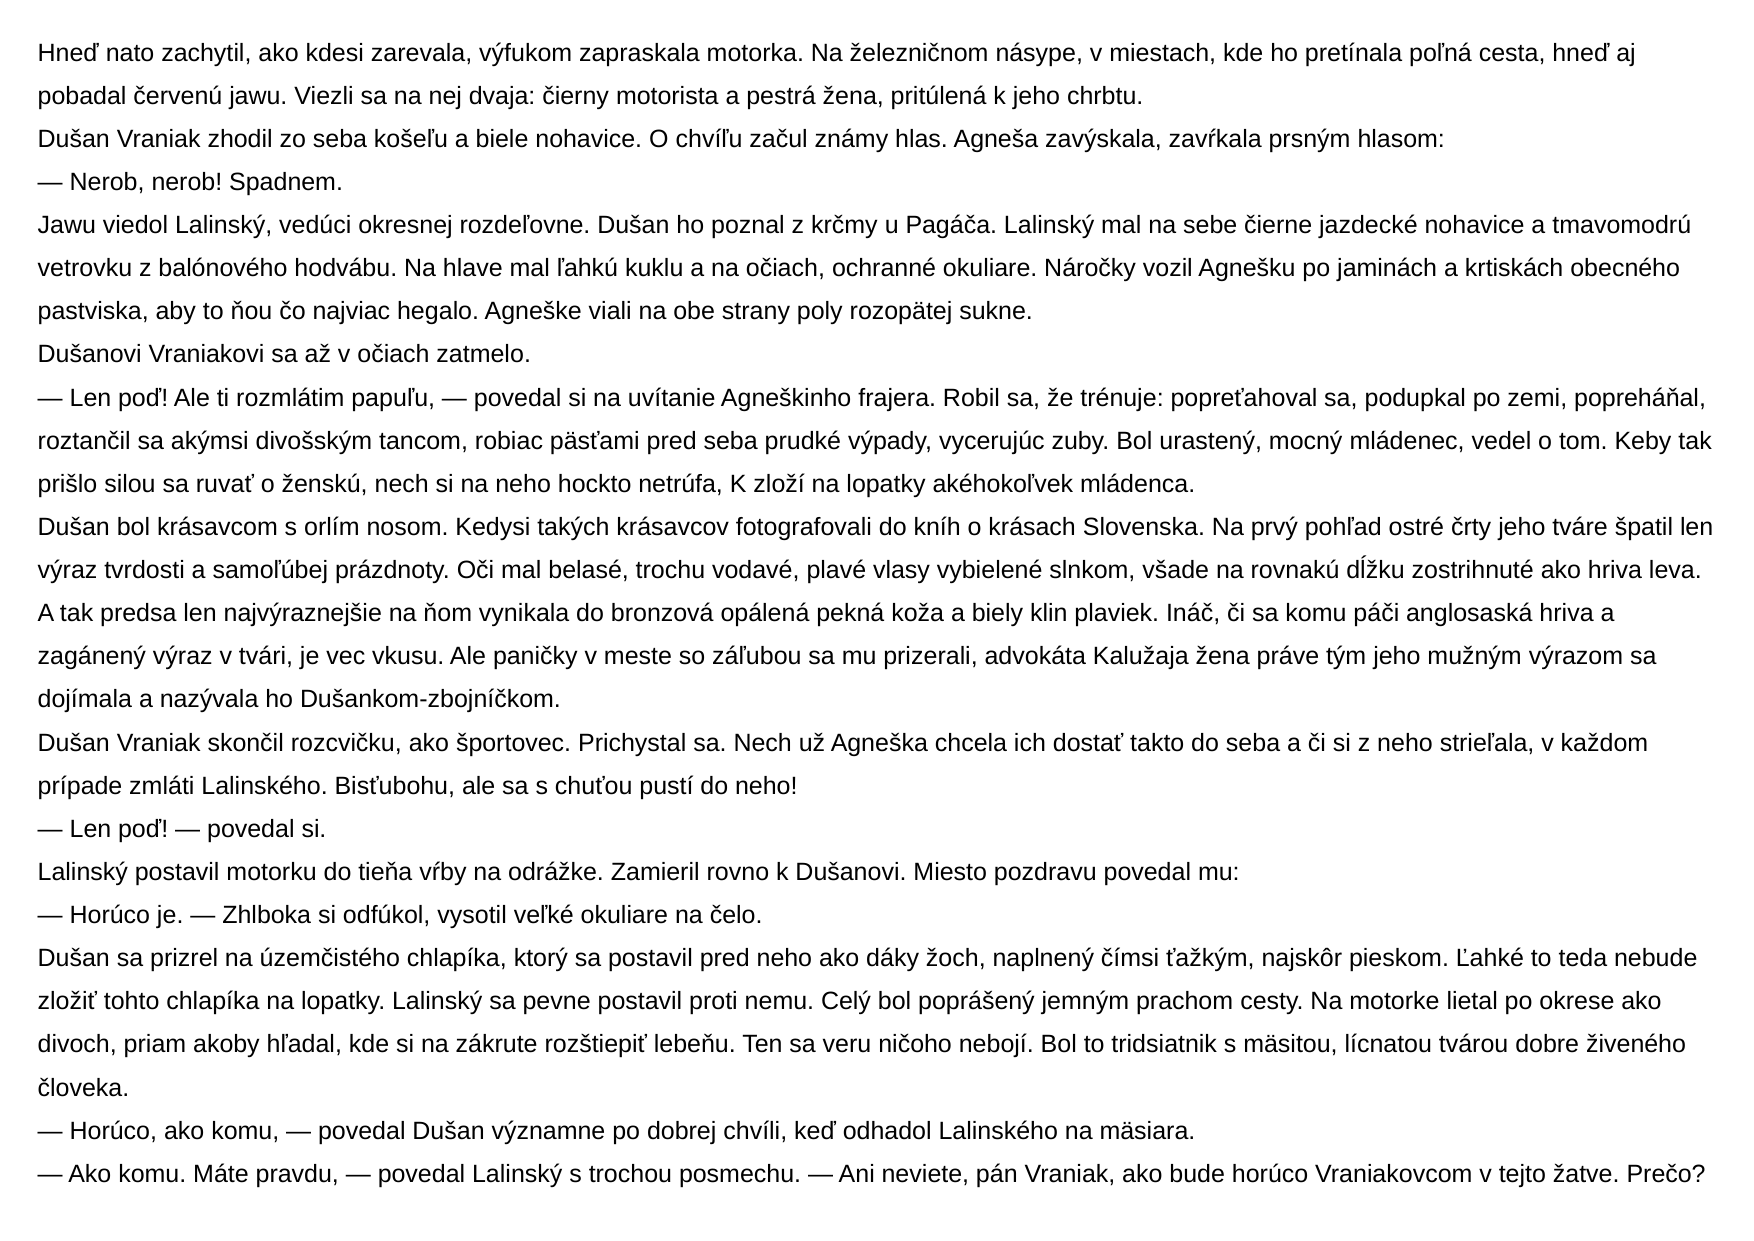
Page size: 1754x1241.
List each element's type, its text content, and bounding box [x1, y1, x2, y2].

text — Nerob, nerob! Spadnem. [37, 167, 1716, 196]
text — Len poď! — povedal si. [37, 814, 1716, 842]
text — Ako komu. Máte pravdu, — povedal Lalinský s trochou posmechu. — Ani neviete, pán Vraniak, ako bude horúco Vraniakovcom v tejto žatve. Prečo? [37, 1159, 1716, 1187]
text Dušan sa prizrel na územčistého chlapíka, ktorý sa postavil pred neho ako dáky žoch, naplnený čímsi ťažkým, najskôr pieskom. Ľahké to teda nebude zložiť tohto chlapíka na lopatky. Lalinský sa pevne postavil proti nemu. Celý bol poprášený jemným prachom cesty. Na motorke lietal po okrese ako divoch, priam akoby hľadal, kde si na zákrute rozštiepiť lebeňu. Ten sa veru ničoho nebojí. Bol to tridsiatnik s mäsitou, lícnatou tvárou dobre živeného človeka. [37, 943, 1716, 1101]
text — Horúco je. — Zhlboka si odfúkol, vysotil veľké okuliare na čelo. [37, 900, 1716, 929]
text Dušan Vraniak zhodil zo seba košeľu a biele nohavice. O chvíľu začul známy hlas. Agneša zavýskala, zavŕkala prsným hlasom: [37, 124, 1716, 152]
text Dušanovi Vraniakovi sa až v očiach zatmelo. [37, 339, 1716, 368]
text Lalinský postavil motorku do tieňa vŕby na odrážke. Zamieril rovno k Dušanovi. Miesto pozdravu povedal mu: [37, 857, 1716, 886]
text Dušan bol krásavcom s orlím nosom. Kedysi takých krásavcov fotografovali do kníh o krásach Slovenska. Na prvý pohľad ostré črty jeho tváre špatil len výraz tvrdosti a samoľúbej prázdnoty. Oči mal belasé, trochu vodavé, plavé vlasy vybielené slnkom, všade na rovnakú dĺžku zostrihnuté ako hriva leva. A tak predsa len najvýraznejšie na ňom vynikala do bronzová opálená pekná koža a biely klin plaviek. Ináč, či sa komu páči anglosaská hriva a zagánený výraz v tvári, je vec vkusu. Ale paničky v meste so záľubou sa mu prizerali, advokáta Kalužaja žena práve tým jeho mužným výrazom sa dojímala a nazývala ho Dušankom-zbojníčkom. [37, 512, 1716, 713]
text — Horúco, ako komu, — povedal Dušan významne po dobrej chvíli, keď odhadol Lalinského na mäsiara. [37, 1116, 1716, 1144]
text Hneď nato zachytil, ako kdesi zarevala, výfukom zapraskala motorka. Na železničnom násype, v miestach, kde ho pretínala poľná cesta, hneď aj pobadal červenú jawu. Viezli sa na nej dvaja: čierny motorista a pestrá žena, pritúlená k jeho chrbtu. [37, 37, 1716, 109]
text Jawu viedol Lalinský, vedúci okresnej rozdeľovne. Dušan ho poznal z krčmy u Pagáča. Lalinský mal na sebe čierne jazdecké nohavice a tmavomodrú vetrovku z balónového hodvábu. Na hlave mal ľahkú kuklu a na očiach, ochranné okuliare. Náročky vozil Agnešku po jaminách a krtiskách obecného pastviska, aby to ňou čo najviac hegalo. Agneške viali na obe strany poly rozopätej sukne. [37, 210, 1716, 325]
text Dušan Vraniak skončil rozcvičku, ako športovec. Prichystal sa. Nech už Agneška chcela ich dostať takto do seba a či si z neho strieľala, v každom prípade zmláti Lalinského. Bisťubohu, ale sa s chuťou pustí do neho! [37, 727, 1716, 799]
text — Len poď! Ale ti rozmlátim papuľu, — povedal si na uvítanie Agneškinho frajera. Robil sa, že trénuje: popreťahoval sa, podupkal po zemi, popreháňal, roztančil sa akýmsi divošským tancom, robiac päsťami pred seba prudké výpady, vycerujúc zuby. Bol urastený, mocný mládenec, vedel o tom. Keby tak prišlo silou sa ruvať o ženskú, nech si na neho hockto netrúfa, K zloží na lopatky akéhokoľvek mládenca. [37, 382, 1716, 497]
